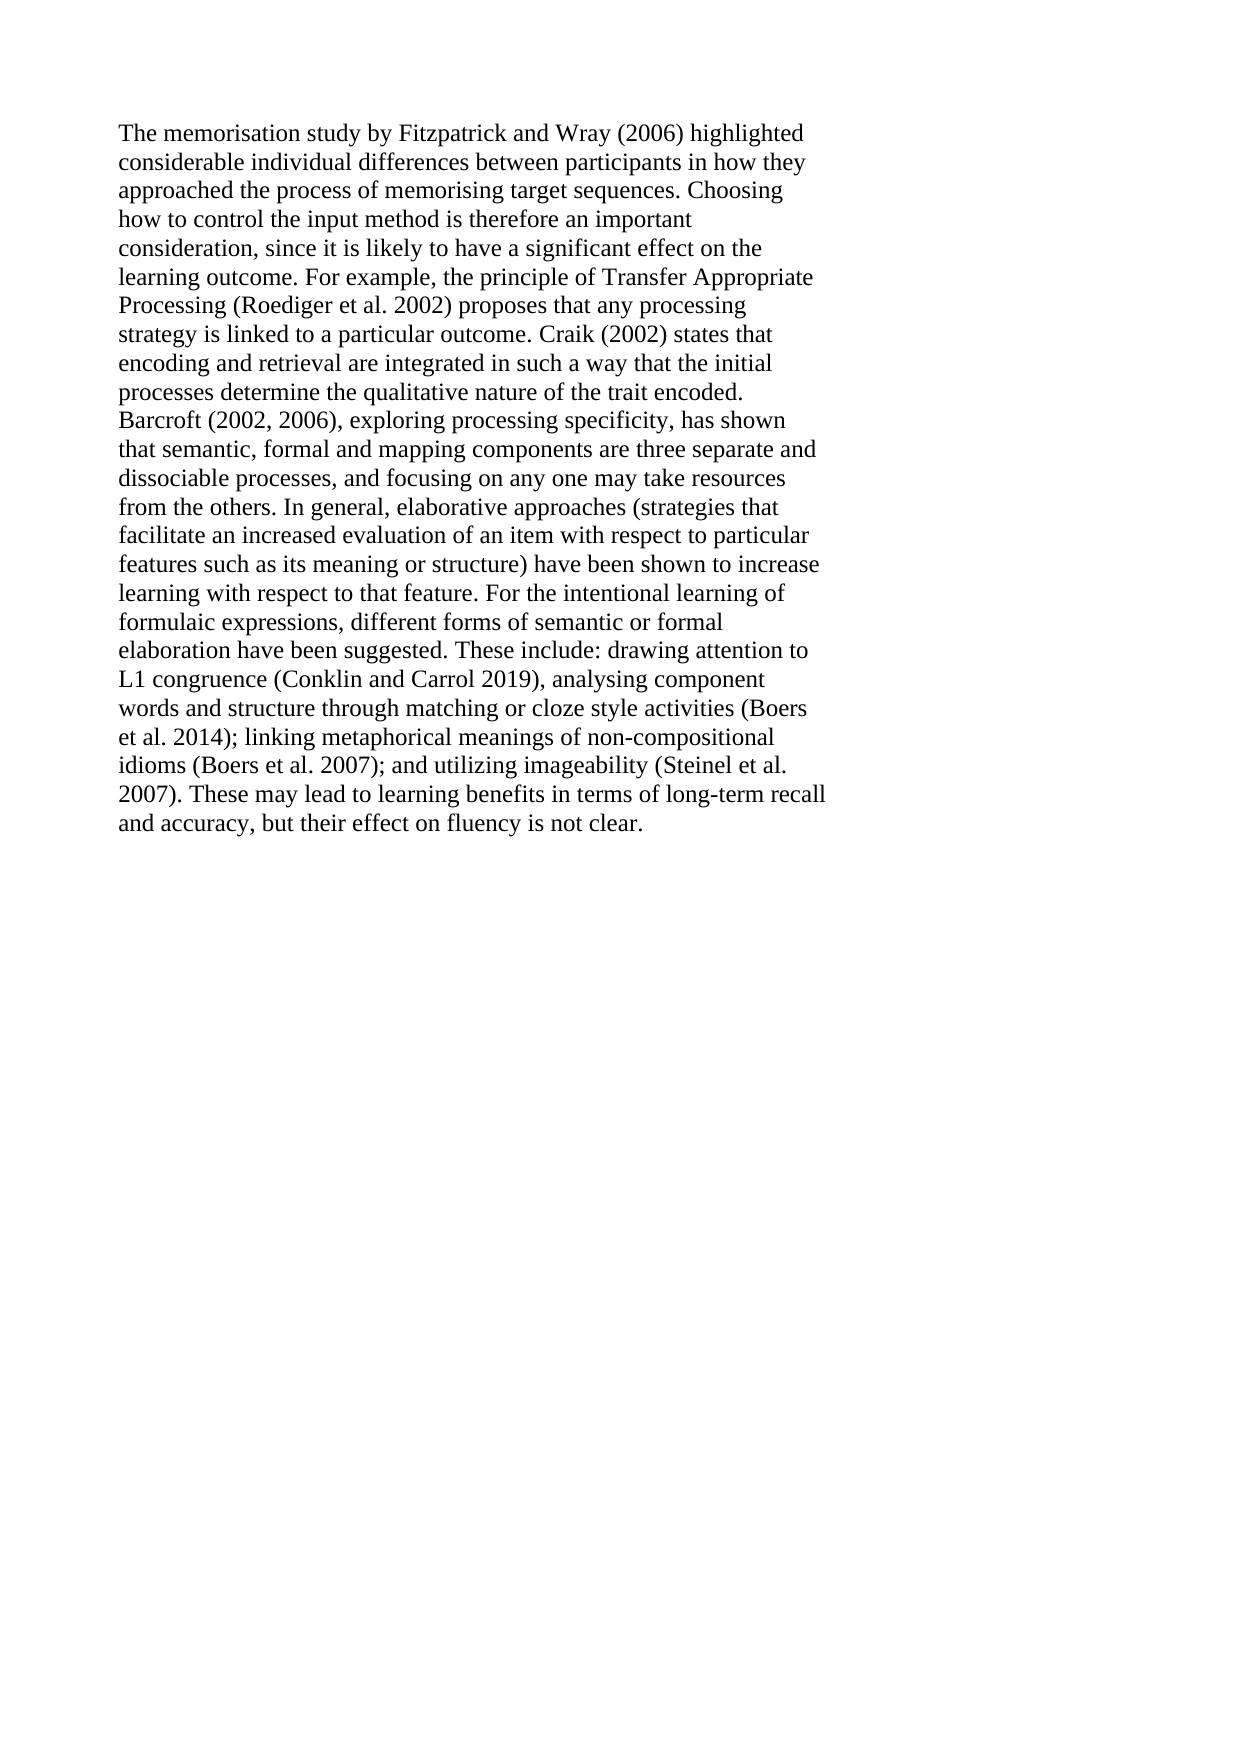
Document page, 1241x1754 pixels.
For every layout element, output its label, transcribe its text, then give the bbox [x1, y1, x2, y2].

text The memorisation study by Fitzpatrick and Wray (2006) highlighted considerable individual differences between participants in how they approached the process of memorising target sequences. Choosing how to control the input method is therefore an important consideration, since it is likely to have a significant effect on the learning outcome. For example, the principle of Transfer Appropriate Processing (Roediger et al. 2002) proposes that any processing strategy is linked to a particular outcome. Craik (2002) states that encoding and retrieval are integrated in such a way that the initial processes determine the qualitative nature of the trait encoded. Barcroft (2002, 2006), exploring processing specificity, has shown that semantic, formal and mapping components are three separate and dissociable processes, and focusing on any one may take resources from the others. In general, elaborative approaches (strategies that facilitate an increased evaluation of an item with respect to particular features such as its meaning or structure) have been shown to increase learning with respect to that feature. For the intentional learning of formulaic expressions, different forms of semantic or formal elaboration have been suggested. These include: drawing attention to L1 congruence (Conklin and Carrol 2019), analysing component words and structure through matching or cloze style activities (Boers et al. 2014); linking metaphorical meanings of non-compositional idioms (Boers et al. 2007); and utilizing imageability (Steinel et al. 2007). These may lead to learning benefits in terms of long-term recall and accuracy, but their effect on fluency is not clear. [118, 118, 827, 837]
